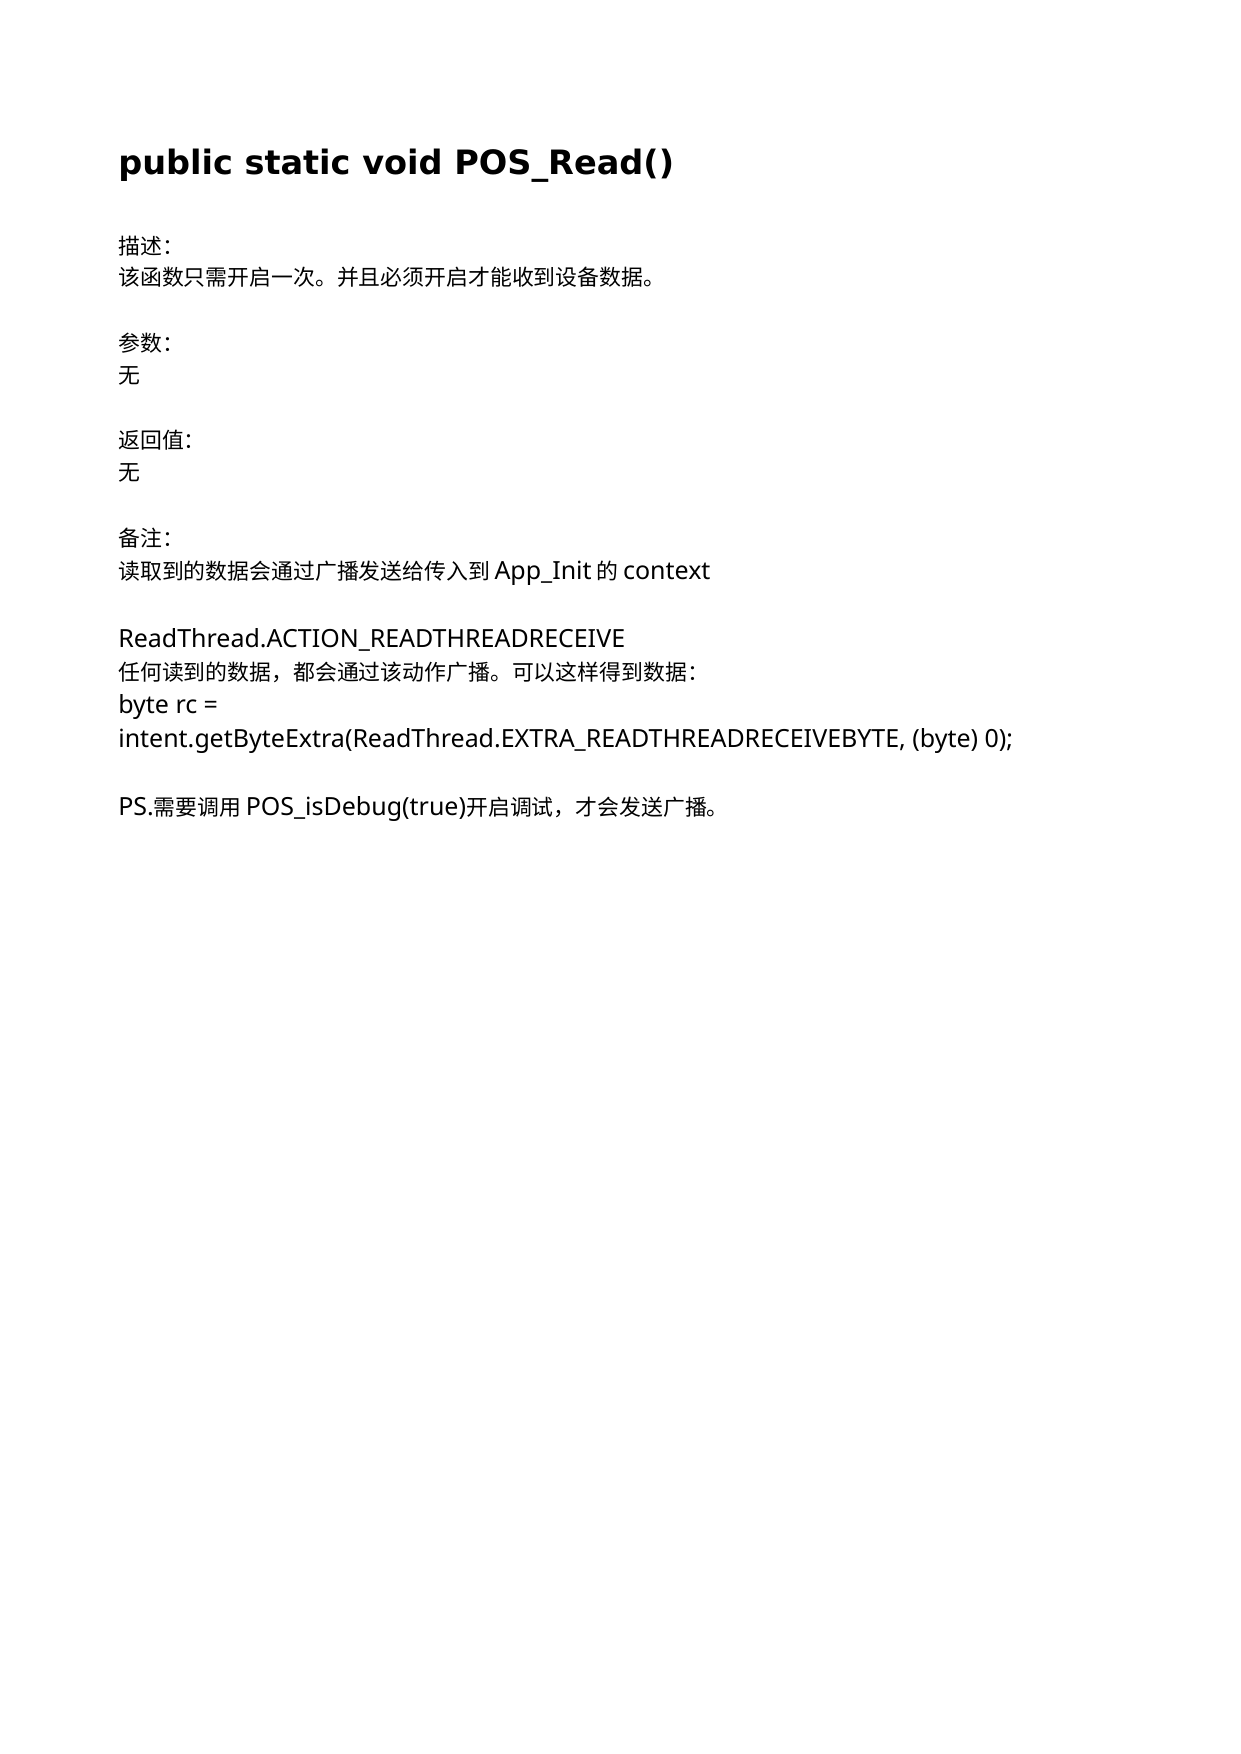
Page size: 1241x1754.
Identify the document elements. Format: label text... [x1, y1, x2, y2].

subtitle public static void POS_Read() [118, 143, 1122, 182]
text 描述： 该函数只需开启一次。并且必须开启才能收到设备数据。 参数： 无 返回值： 无 备注： 读取到的数据会通过广播发送给传入到App_Init的context ReadThread.ACTION_READTHREADRECEIVE 任何读到的数据，都会通过该动作广播。可以这样得到数据： byte rc = intent.getByteExtra(ReadThread.EXTRA_READTHREADRECEIVEBYTE, (byte) 0); PS.需要调用POS_isDebug(true)开启调试，才会发送广播。 [118, 195, 1122, 823]
